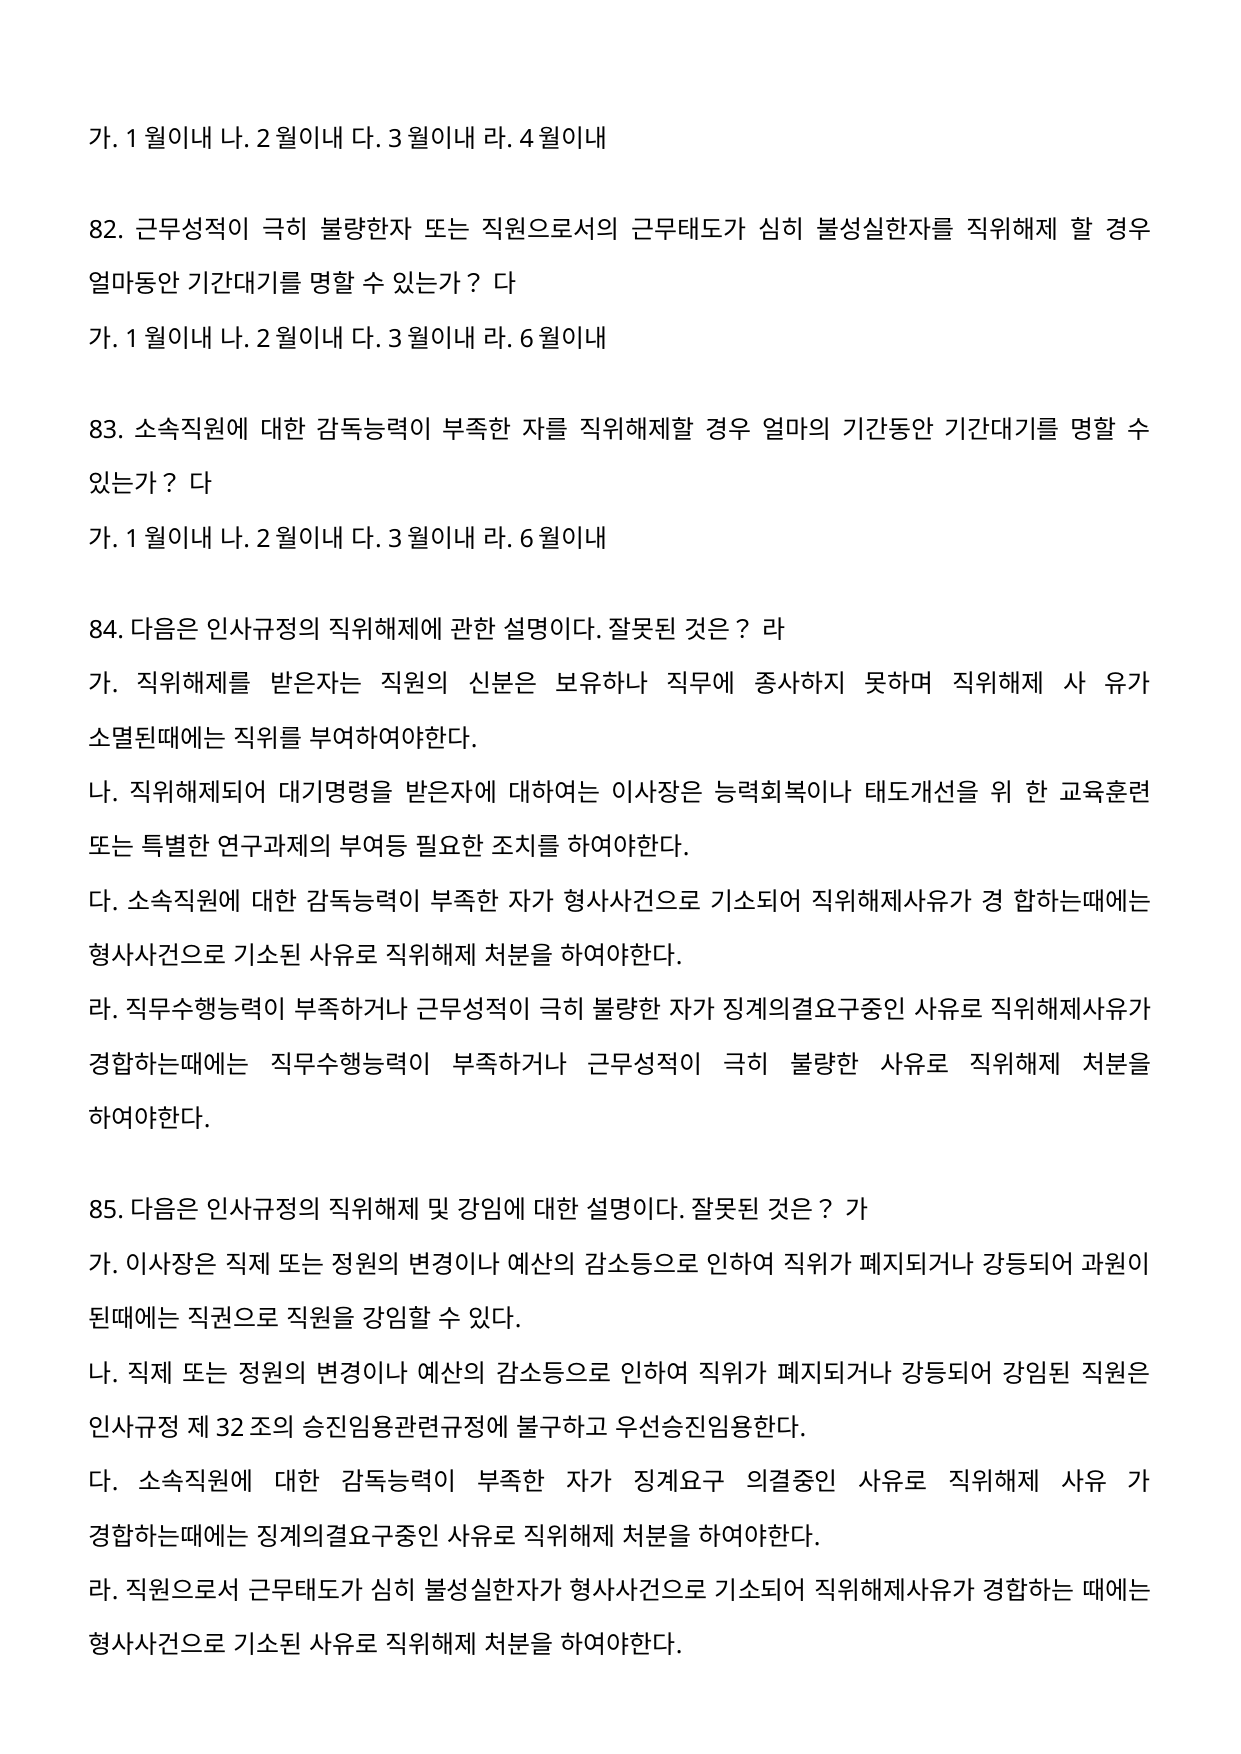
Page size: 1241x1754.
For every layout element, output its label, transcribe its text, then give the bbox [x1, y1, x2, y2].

text 나. 직위해제되어 대기명령을 받은자에 대하여는 이사장은 능력회복이나 태도개선을 위 한 교육훈련 또는 특별한 연구과제의 부여등 필요한 조치를 하여야한다. [88, 772, 1152, 863]
text 85. 다음은 인사규정의 직위해제 및 강임에 대한 설명이다. 잘못된 것은？ 가 [88, 1190, 1152, 1226]
text 다. 소속직원에 대한 감독능력이 부족한 자가 징계요구 의결중인 사유로 직위해제 사유 가 경합하는때에는 징계의결요구중인 사유로 직위해제 처분을 하여야한다. [88, 1462, 1152, 1552]
text 다. 소속직원에 대한 감독능력이 부족한 자가 형사사건으로 기소되어 직위해제사유가 경 합하는때에는 형사사건으로 기소된 사유로 직위해제 처분을 하여야한다. [88, 881, 1152, 972]
text 82. 근무성적이 극히 불량한자 또는 직원으로서의 근무태도가 심히 불성실한자를 직위해제 할 경우 얼마동안 기간대기를 명할 수 있는가？ 다 [88, 209, 1152, 300]
text 가. 1월이내 나. 2월이내 다. 3월이내 라. 4월이내 [88, 118, 1152, 154]
text 가. 1월이내 나. 2월이내 다. 3월이내 라. 6월이내 [88, 518, 1152, 554]
text 가. 직위해제를 받은자는 직원의 신분은 보유하나 직무에 종사하지 못하며 직위해제 사 유가 소멸된때에는 직위를 부여하여야한다. [88, 664, 1152, 754]
text 가. 이사장은 직제 또는 정원의 변경이나 예산의 감소등으로 인하여 직위가 폐지되거나 강등되어 과원이 된때에는 직권으로 직원을 강임할 수 있다. [88, 1244, 1152, 1335]
text 가. 1월이내 나. 2월이내 다. 3월이내 라. 6월이내 [88, 318, 1152, 354]
text 84. 다음은 인사규정의 직위해제에 관한 설명이다. 잘못된 것은？ 라 [88, 609, 1152, 646]
text 83. 소속직원에 대한 감독능력이 부족한 자를 직위해제할 경우 얼마의 기간동안 기간대기를 명할 수 있는가？ 다 [88, 409, 1152, 500]
text 라. 직원으로서 근무태도가 심히 불성실한자가 형사사건으로 기소되어 직위해제사유가 경합하는 때에는 형사사건으로 기소된 사유로 직위해제 처분을 하여야한다. [88, 1571, 1152, 1661]
text 나. 직제 또는 정원의 변경이나 예산의 감소등으로 인하여 직위가 폐지되거나 강등되어 강임된 직원은 인사규정 제32조의 승진임용관련규정에 불구하고 우선승진임용한다. [88, 1353, 1152, 1444]
text 라. 직무수행능력이 부족하거나 근무성적이 극히 불량한 자가 징계의결요구중인 사유로 직위해제사유가 경합하는때에는 직무수행능력이 부족하거나 근무성적이 극히 불량한 사유로 직위해제 처분을 하여야한다. [88, 990, 1152, 1135]
